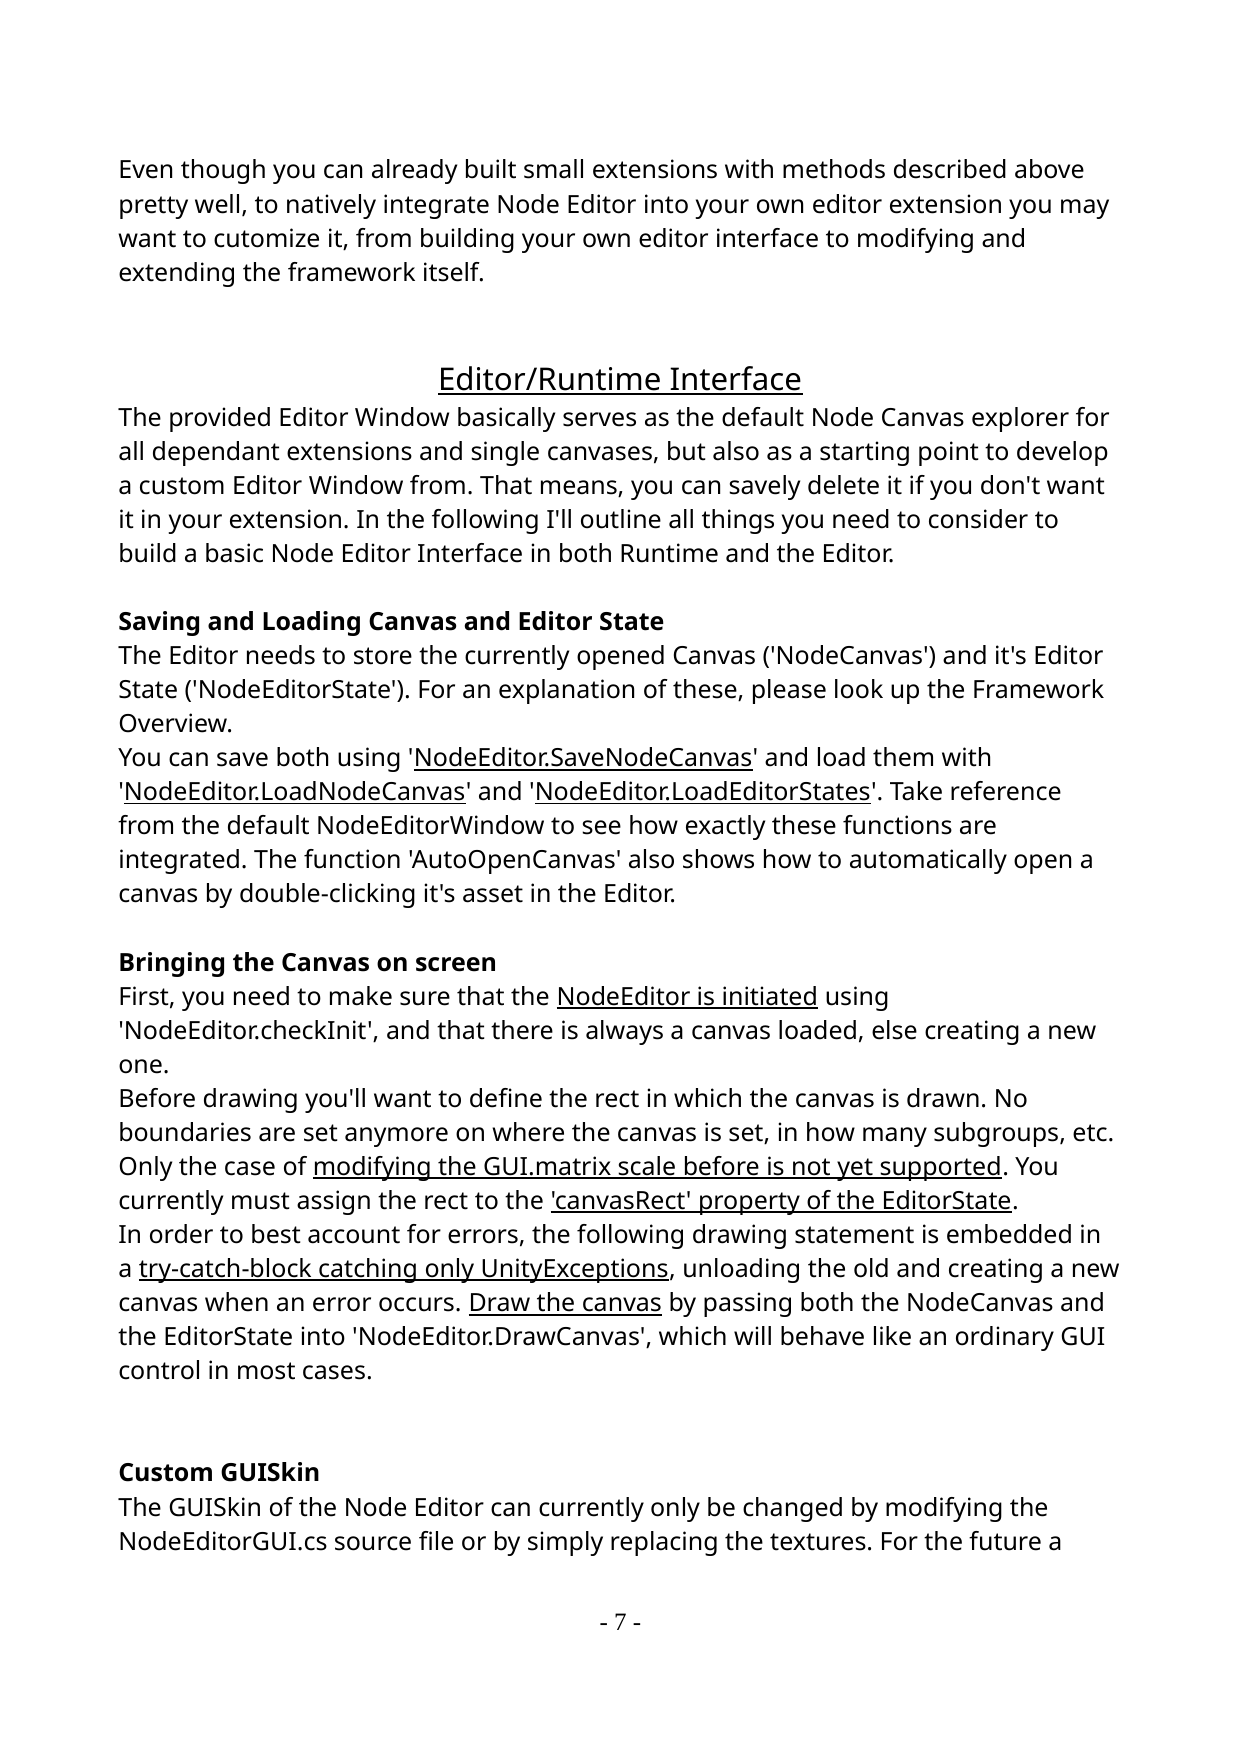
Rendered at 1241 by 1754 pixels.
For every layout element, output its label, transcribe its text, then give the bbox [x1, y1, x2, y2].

text Custom GUISkin [118, 1455, 1122, 1489]
text First, you need to make sure that the NodeEditor is initiated using 'NodeEditor.checkInit', and that there is always a canvas loaded, else creating a new one. [118, 978, 1122, 1080]
text Bringing the Canvas on screen [118, 944, 1122, 978]
text Even though you can already built small extensions with methods described above pretty well, to natively integrate Node Editor into your own editor extension you may want to cutomize it, from building your own editor interface to modifying and extending the framework itself. [118, 152, 1122, 288]
text Editor/Runtime Interface [118, 357, 1122, 399]
text Before drawing you'll want to define the rect in which the canvas is drawn. No boundaries are set anymore on where the canvas is set, in how many subgroups, etc. Only the case of modifying the GUI.matrix scale before is not yet supported. You currently must assign the rect to the 'canvasRect' property of the EditorState. [118, 1080, 1122, 1217]
text The provided Editor Window basically serves as the default Node Canvas explorer for all dependant extensions and single canvases, but also as a starting point to develop a custom Editor Window from. That means, you can savely delete it if you don't want it in your extension. In the following I'll outline all things you need to consider to build a basic Node Editor Interface in both Runtime and the Editor. [118, 399, 1122, 569]
text In order to best account for errors, the following drawing statement is embedded in a try-catch-block catching only UnityExceptions, unloading the old and creating a new canvas when an error occurs. Draw the canvas by passing both the NodeCanvas and the EditorState into 'NodeEditor.DrawCanvas', which will behave like an ordinary GUI control in most cases. [118, 1217, 1122, 1387]
text The Editor needs to store the currently opened Canvas ('NodeCanvas') and it's Editor State ('NodeEditorState'). For an explanation of these, please look up the Framework Overview. [118, 638, 1122, 740]
text The GUISkin of the Node Editor can currently only be changed by modifying the NodeEditorGUI.cs source file or by simply replacing the textures. For the future a [118, 1489, 1122, 1557]
text Saving and Loading Canvas and Editor State [118, 603, 1122, 638]
text You can save both using 'NodeEditor.SaveNodeCanvas' and load them with 'NodeEditor.LoadNodeCanvas' and 'NodeEditor.LoadEditorStates'. Take reference from the default NodeEditorWindow to see how exactly these functions are integrated. The function 'AutoOpenCanvas' also shows how to automatically open a canvas by double-clicking it's asset in the Editor. [118, 740, 1122, 910]
